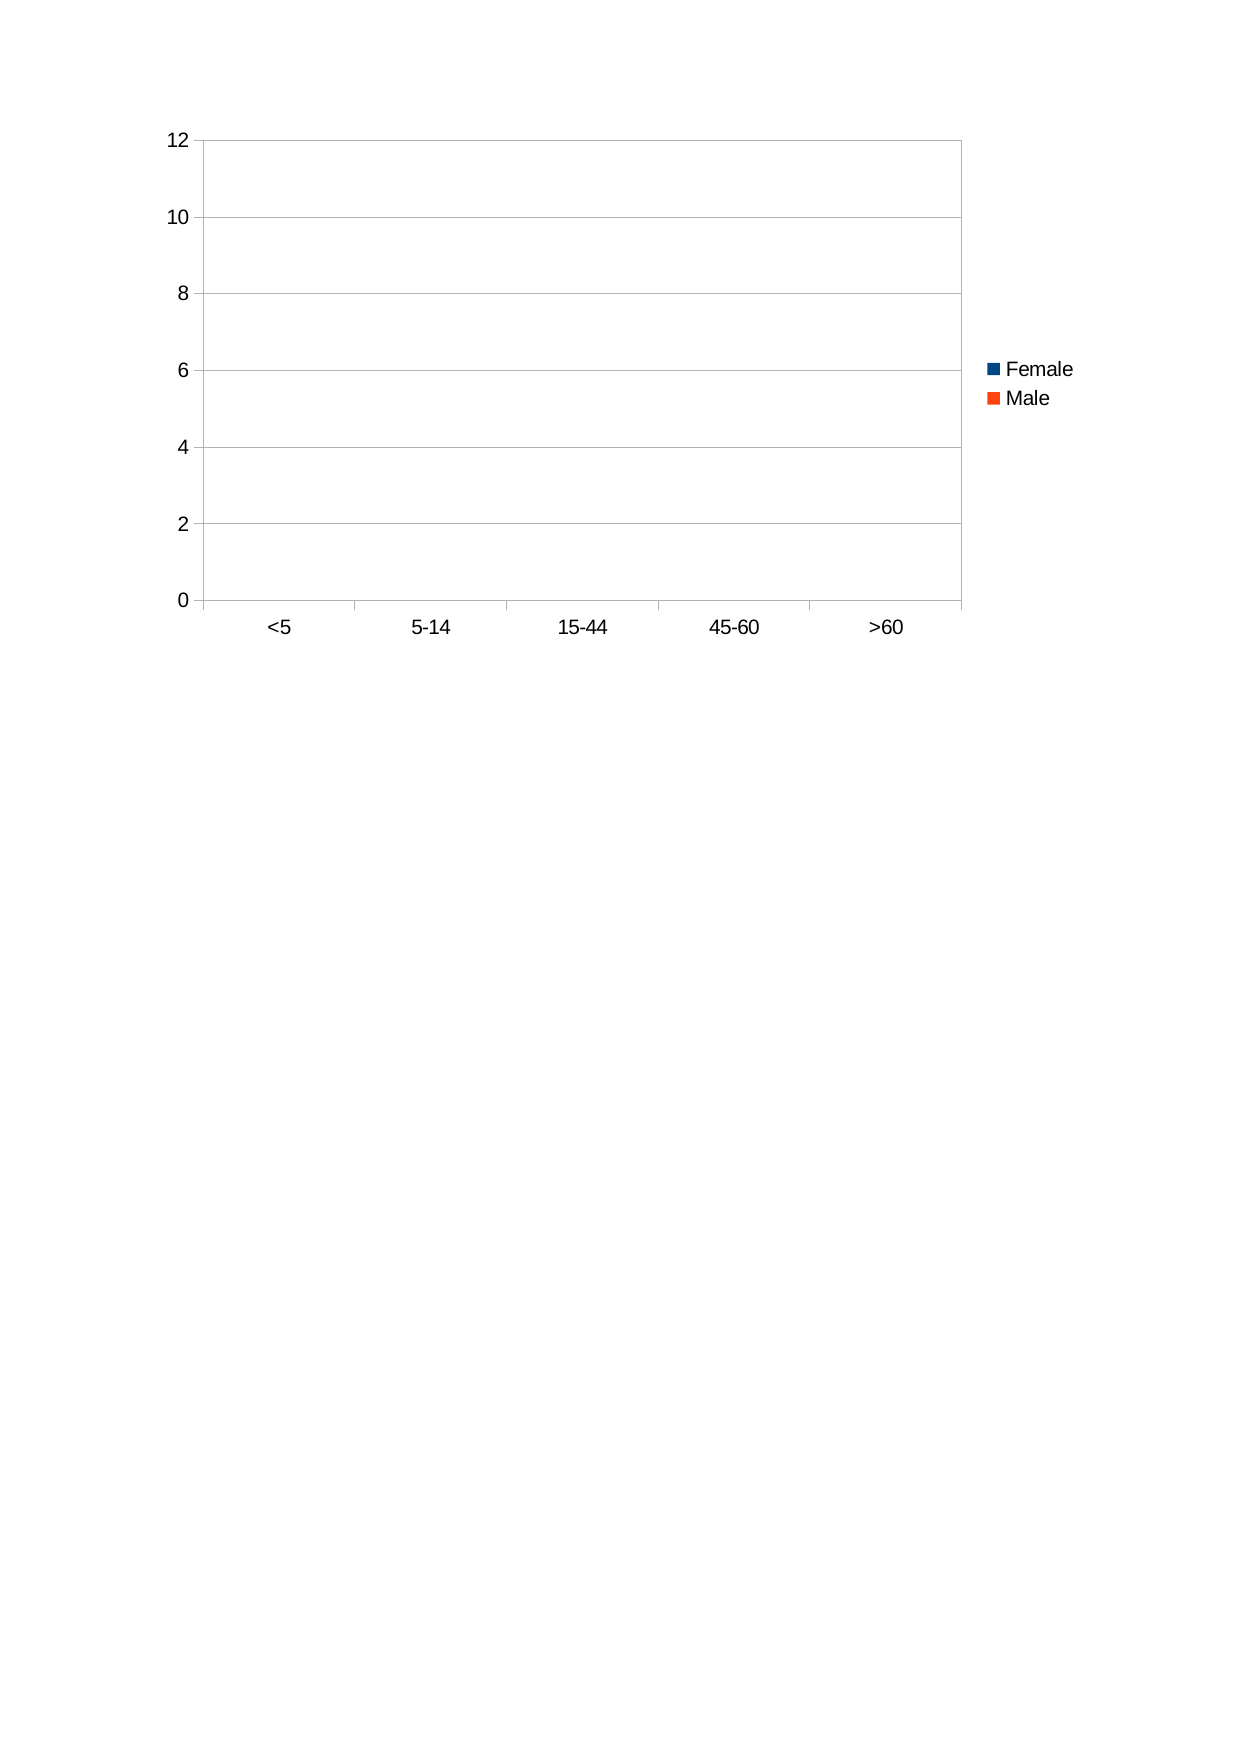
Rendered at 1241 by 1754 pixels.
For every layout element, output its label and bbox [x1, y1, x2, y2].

table_cell [118, 118, 1122, 654]
